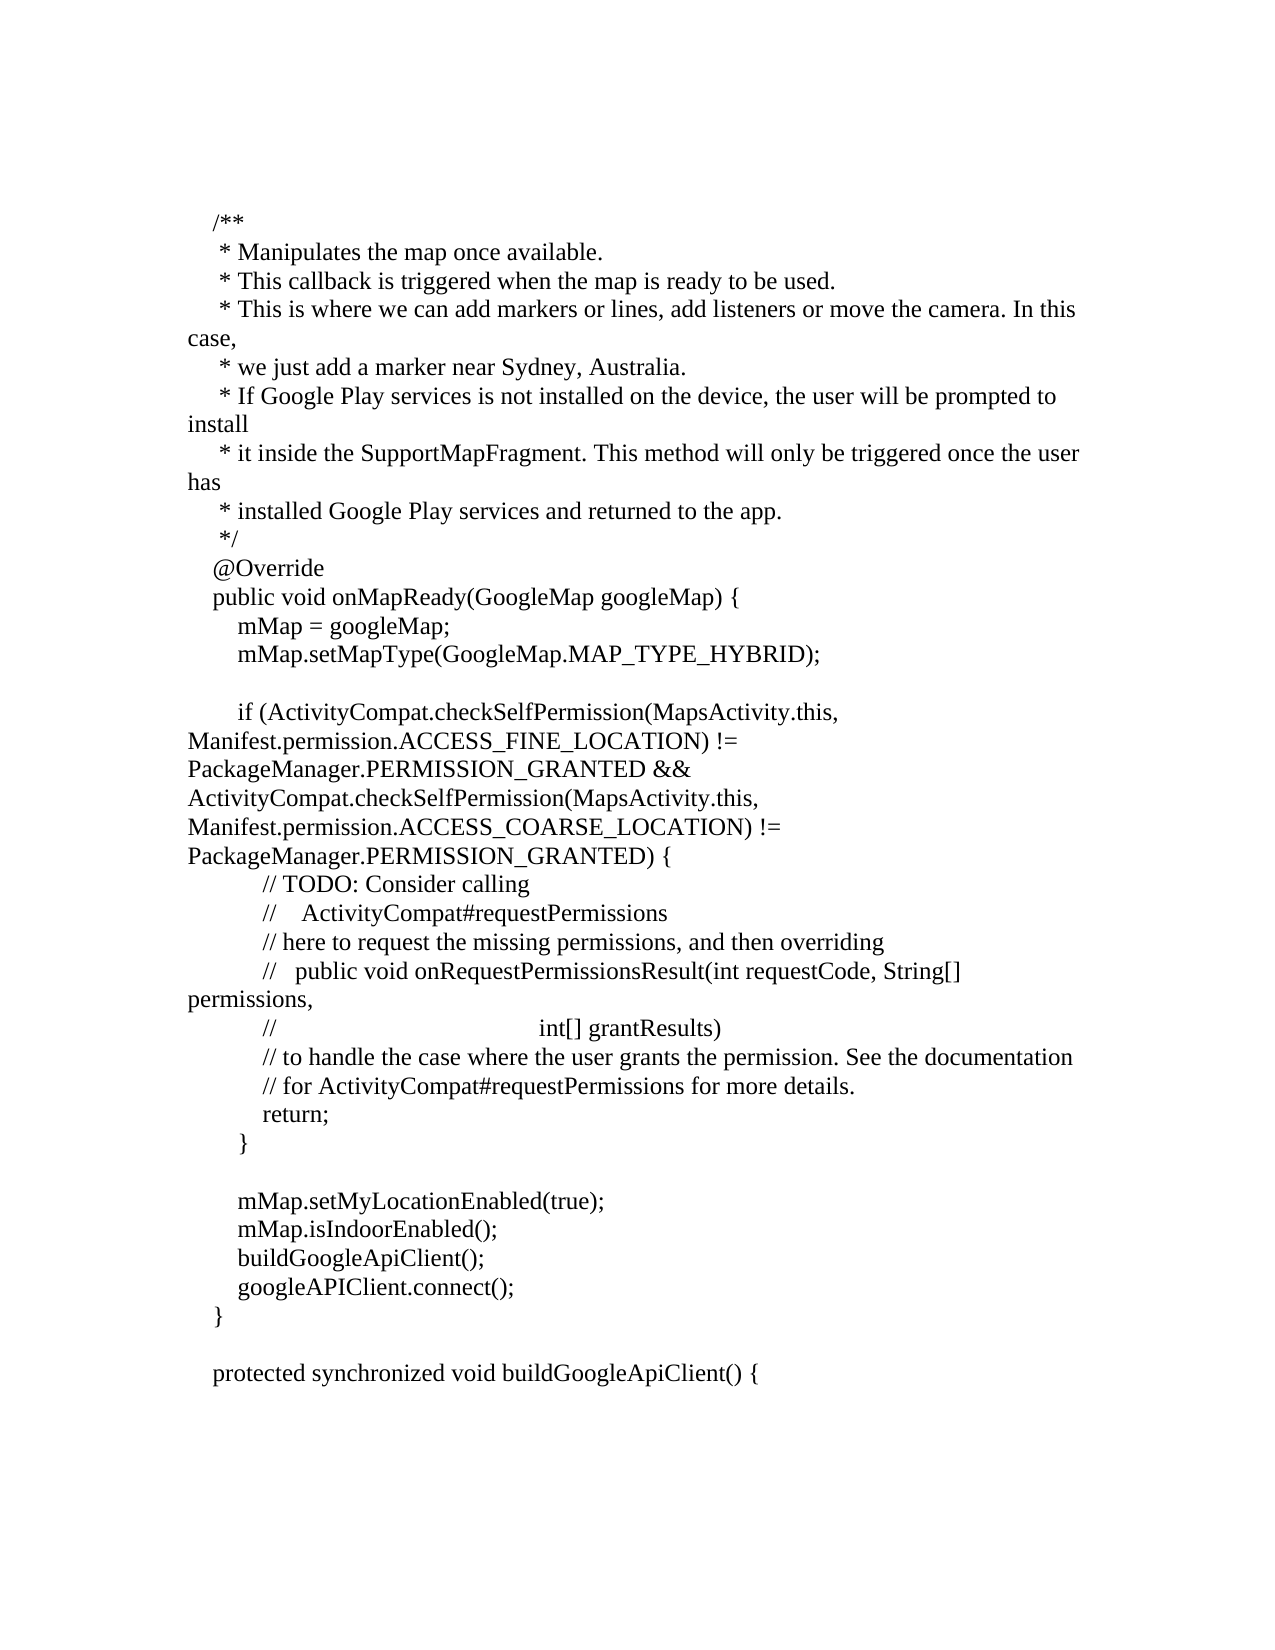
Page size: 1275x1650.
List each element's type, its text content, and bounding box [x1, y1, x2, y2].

text } [187, 1128, 1087, 1157]
text * we just add a marker near Sydney, Australia. [187, 352, 1087, 381]
text * installed Google Play services and returned to the app. [187, 496, 1087, 524]
text * it inside the SupportMapFragment. This method will only be triggered once the user has [187, 438, 1087, 496]
text // ActivityCompat#requestPermissions [187, 898, 1087, 927]
text * If Google Play services is not installed on the device, the user will be prompted to install [187, 381, 1087, 438]
text mMap.setMyLocationEnabled(true); [187, 1186, 1087, 1214]
text public void onMapReady(GoogleMap googleMap) { [187, 582, 1087, 611]
text @Override [187, 553, 1087, 582]
text } [187, 1301, 1087, 1329]
text /** [187, 208, 1087, 237]
text * Manipulates the map once available. [187, 237, 1087, 266]
text * This callback is triggered when the map is ready to be used. [187, 266, 1087, 294]
text */ [187, 524, 1087, 553]
text protected synchronized void buildGoogleApiClient() { [187, 1358, 1087, 1387]
text // for ActivityCompat#requestPermissions for more details. [187, 1071, 1087, 1099]
text mMap.setMapType(GoogleMap.MAP_TYPE_HYBRID); [187, 639, 1087, 668]
text mMap.isIndoorEnabled(); [187, 1214, 1087, 1243]
text mMap = googleMap; [187, 611, 1087, 639]
text // TODO: Consider calling [187, 869, 1087, 898]
text buildGoogleApiClient(); [187, 1243, 1087, 1272]
text // here to request the missing permissions, and then overriding [187, 927, 1087, 956]
text googleAPIClient.connect(); [187, 1272, 1087, 1301]
text return; [187, 1099, 1087, 1128]
text // int[] grantResults) [187, 1013, 1087, 1042]
text // to handle the case where the user grants the permission. See the documentation [187, 1042, 1087, 1071]
text if (ActivityCompat.checkSelfPermission(MapsActivity.this, Manifest.permission.ACCESS_FINE_LOCATION) != PackageManager.PERMISSION_GRANTED && ActivityCompat.checkSelfPermission(MapsActivity.this, Manifest.permission.ACCESS_COARSE_LOCATION) != PackageManager.PERMISSION_GRANTED) { [187, 697, 1087, 869]
text // public void onRequestPermissionsResult(int requestCode, String[] permissions, [187, 956, 1087, 1013]
text * This is where we can add markers or lines, add listeners or move the camera. In this case, [187, 294, 1087, 352]
